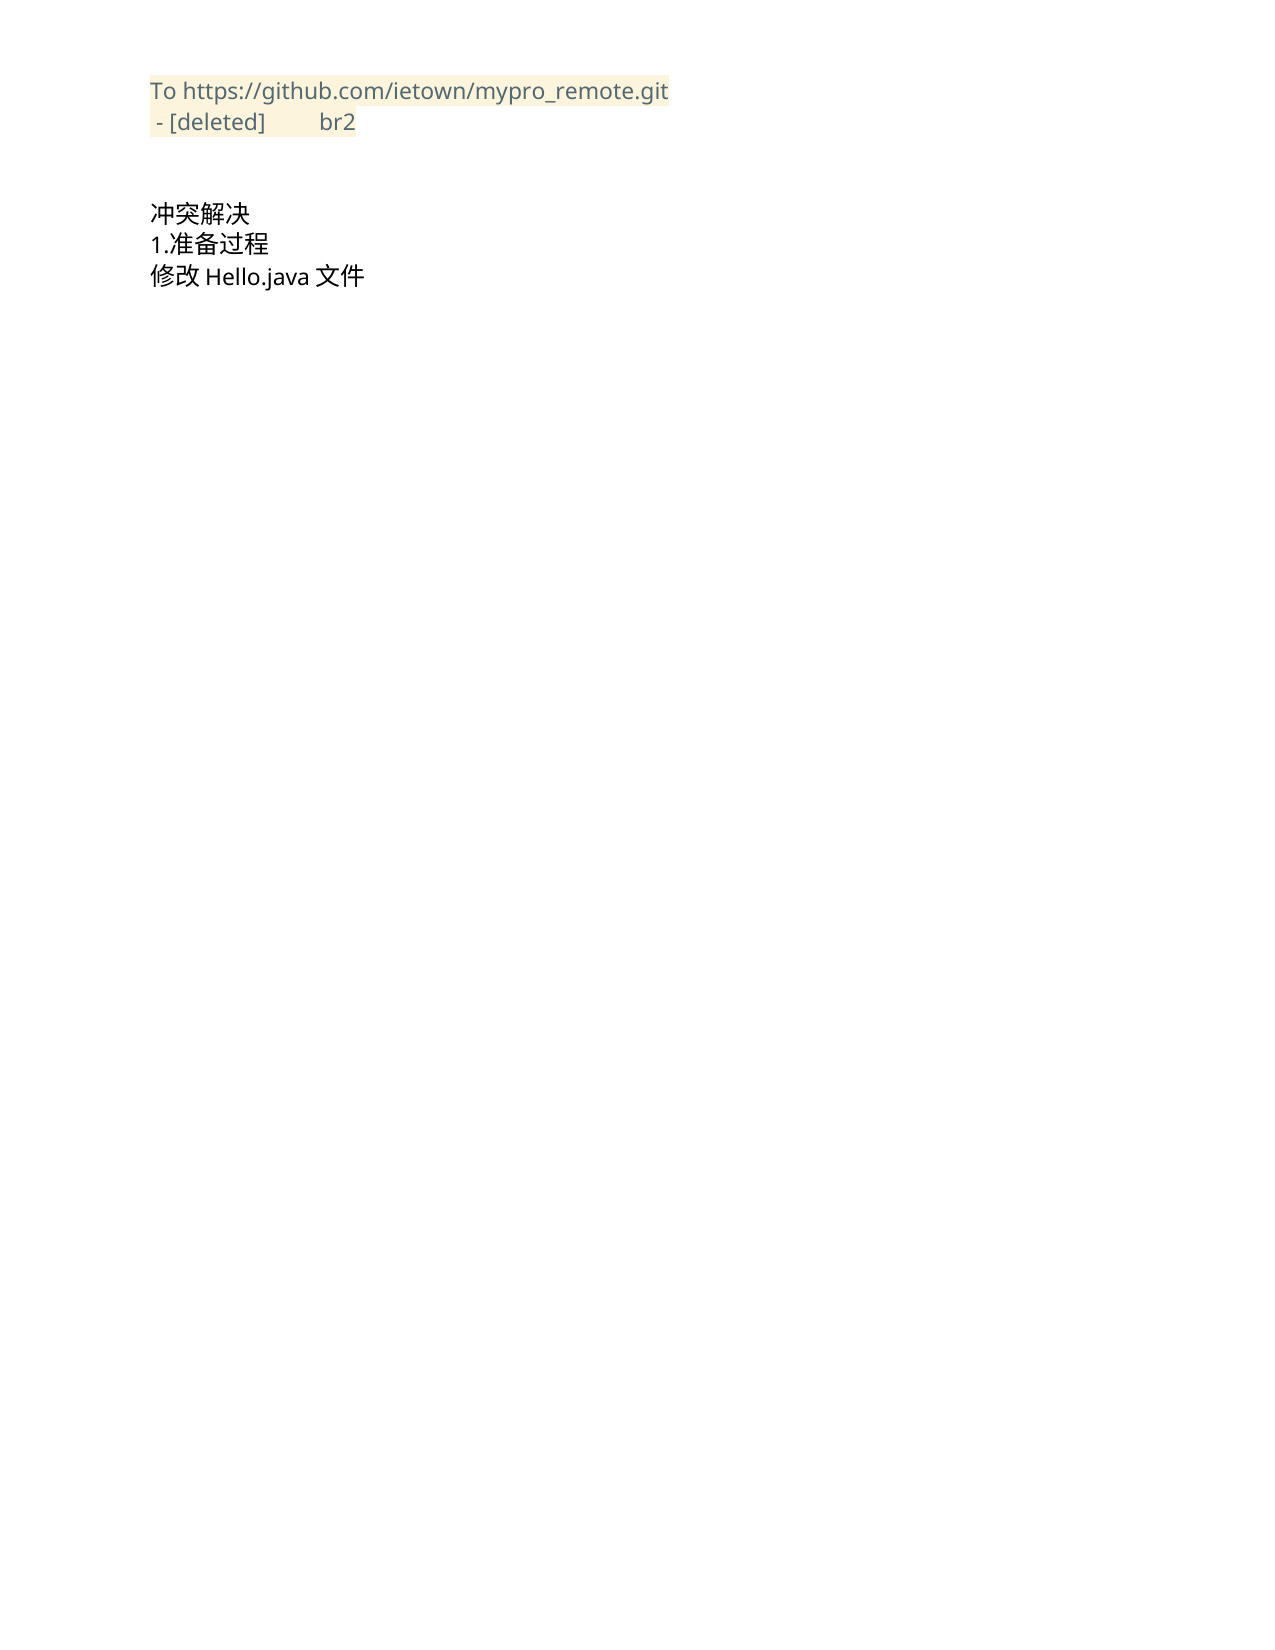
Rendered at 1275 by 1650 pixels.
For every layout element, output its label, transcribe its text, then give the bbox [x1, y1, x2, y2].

text To https://github.com/ietown/mypro_remote.git [150, 75, 1125, 106]
text - [deleted] br2 [150, 106, 1125, 137]
text 修改Hello.java文件 [150, 260, 1125, 292]
text 冲突解决 [150, 200, 1125, 229]
text 1.准备过程 [150, 229, 1125, 260]
